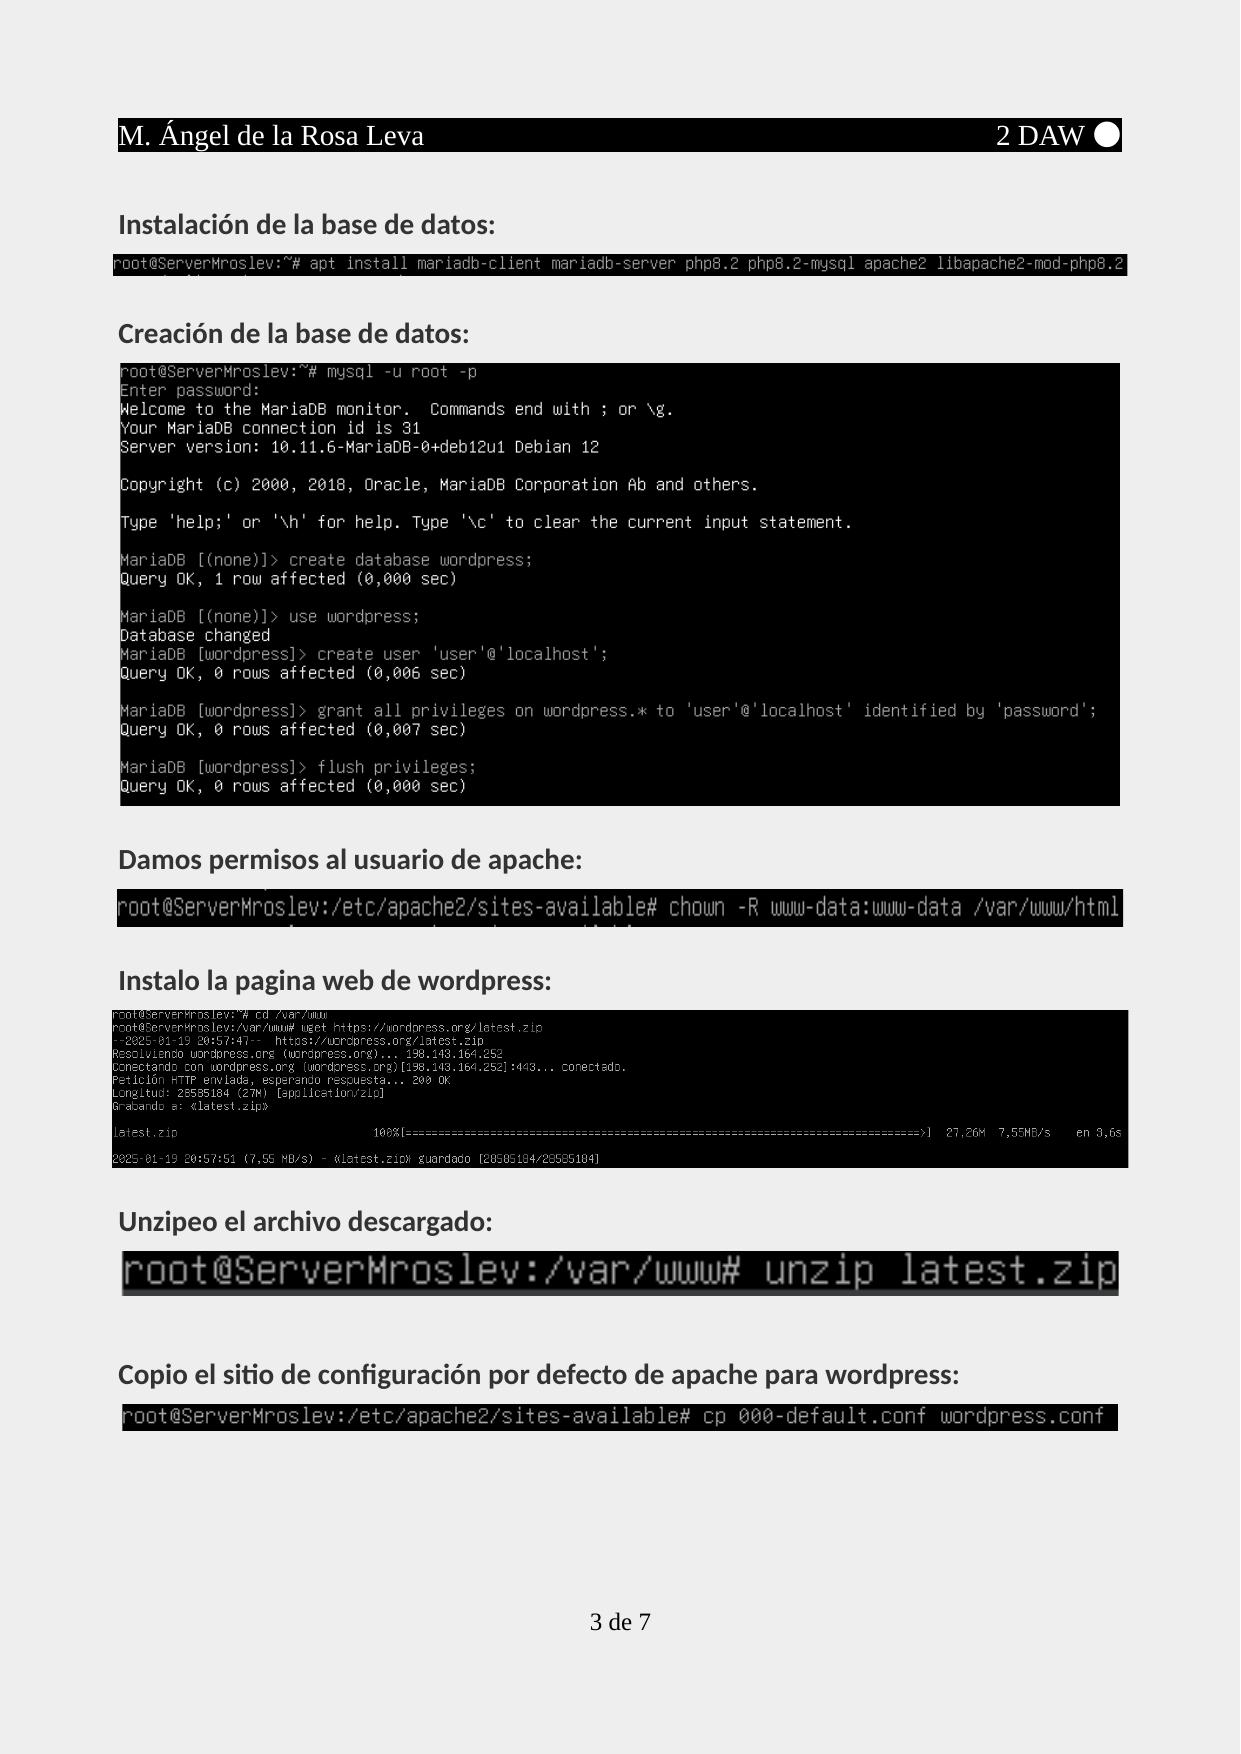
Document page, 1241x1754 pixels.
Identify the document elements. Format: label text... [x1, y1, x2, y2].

picture [120, 363, 1120, 806]
picture [113, 254, 1128, 276]
subtitle Creación de la base de datos: [118, 279, 1122, 351]
picture [121, 1251, 1119, 1296]
subtitle Unzipeo el archivo descargado: [118, 1168, 1122, 1239]
picture [112, 1010, 1129, 1168]
subtitle Damos permisos al usuario de apache: [118, 384, 1122, 877]
subtitle Instalación de la base de datos: [118, 206, 1122, 242]
picture [122, 1404, 1118, 1431]
subtitle Copio el sitio de configuración por defecto de apache para wordpress: [118, 1356, 1122, 1392]
picture [117, 889, 1124, 927]
subtitle Instalo la pagina web de wordpress: [118, 927, 1122, 997]
